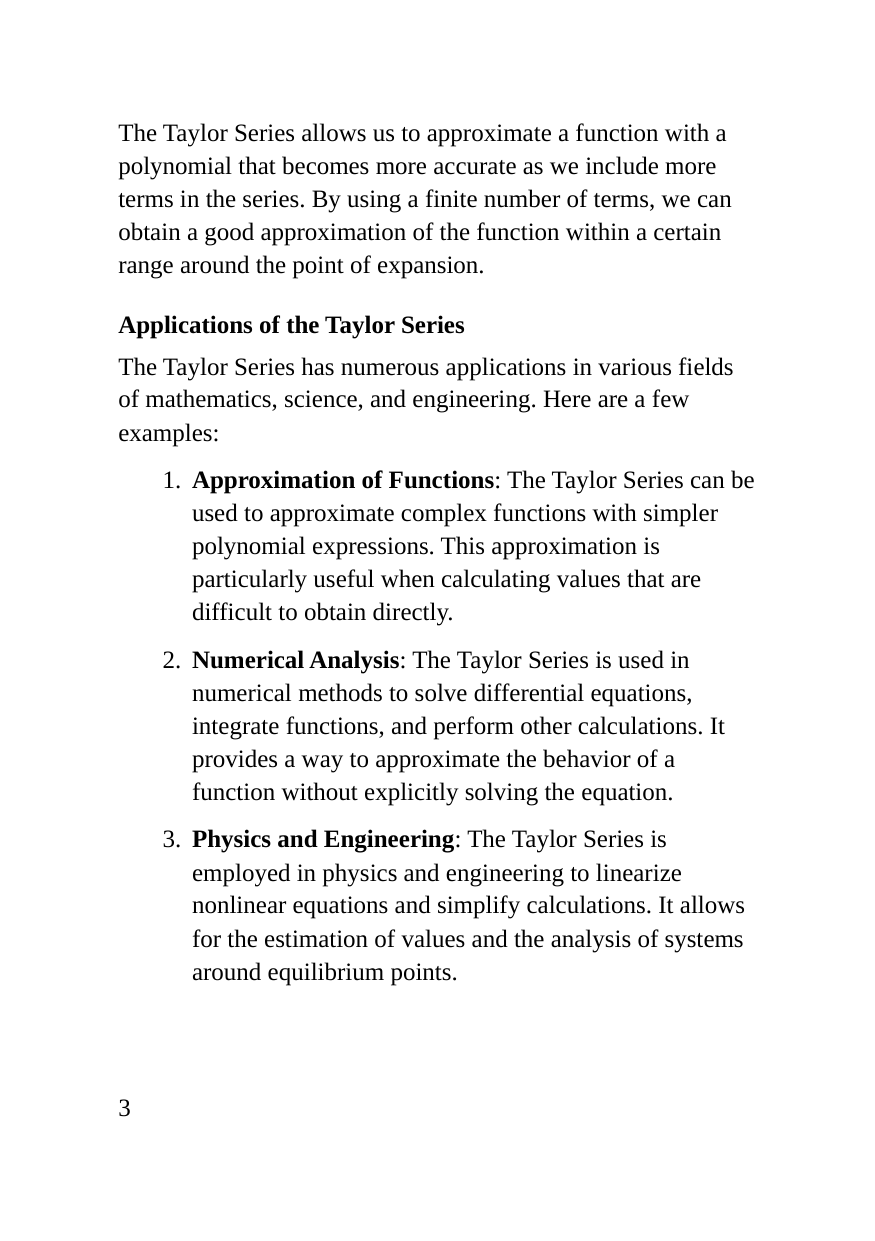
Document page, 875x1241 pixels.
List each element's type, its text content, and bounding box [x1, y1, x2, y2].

subtitle Applications of the Taylor Series [118, 310, 756, 339]
text The Taylor Series has numerous applications in various fields of mathematics, science, and engineering. Here are a few examples: [118, 352, 756, 446]
list Physics and Engineering: The Taylor Series is employed in physics and engineering to linearize nonlinear equations and simplify calculations. It allows for the estimation of values and the analysis of systems around equilibrium points. [162, 824, 756, 985]
list Approximation of Functions: The Taylor Series can be used to approximate complex functions with simpler polynomial expressions. This approximation is particularly useful when calculating values that are difficult to obtain directly. [162, 465, 756, 626]
list Numerical Analysis: The Taylor Series is used in numerical methods to solve differential equations, integrate functions, and perform other calculations. It provides a way to approximate the behavior of a function without explicitly solving the equation. [162, 645, 756, 806]
text The Taylor Series allows us to approximate a function with a polynomial that becomes more accurate as we include more terms in the series. By using a finite number of terms, we can obtain a good approximation of the function within a certain range around the point of expansion. [118, 118, 756, 279]
